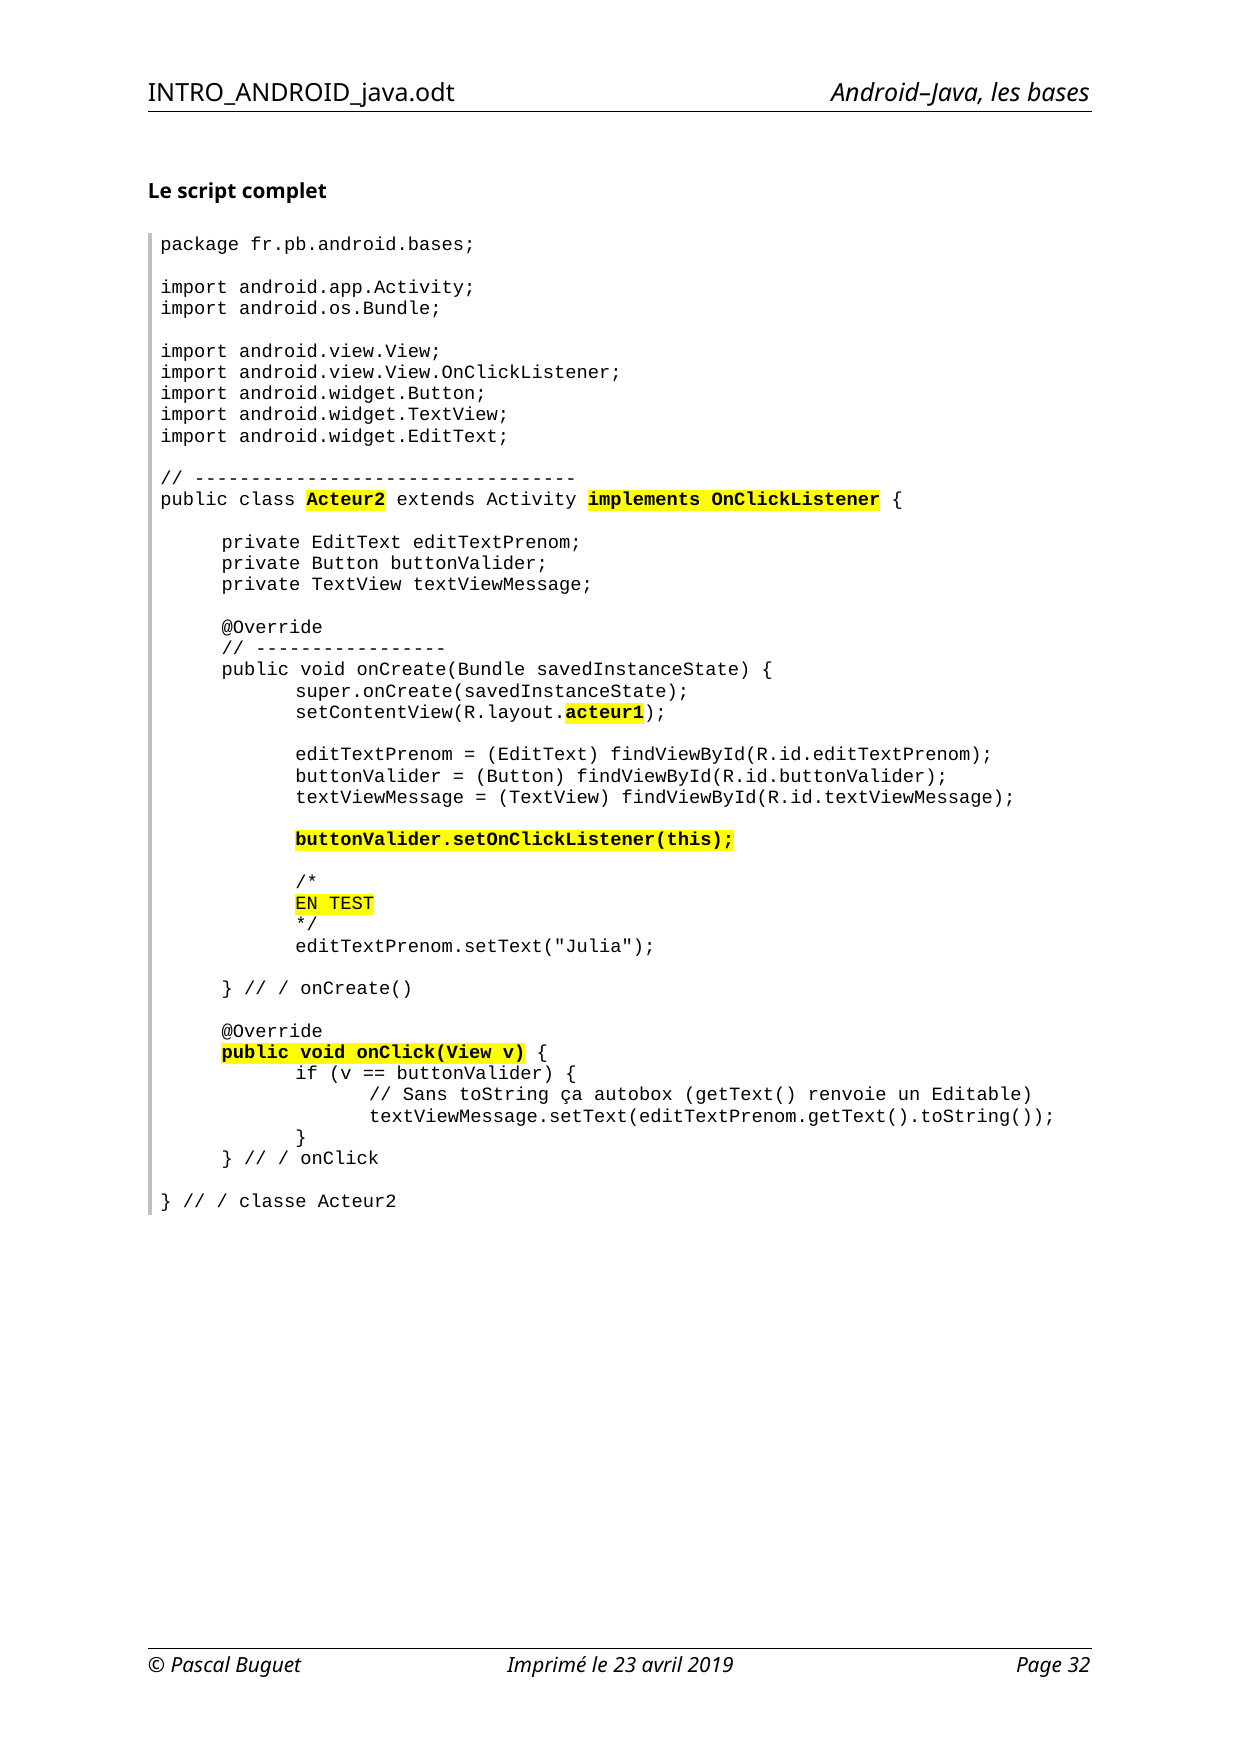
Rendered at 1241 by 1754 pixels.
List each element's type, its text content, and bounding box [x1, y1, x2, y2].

text // Sans toString ça autobox (getText() renvoie un Editable) [152, 1085, 1092, 1106]
text public void onClick(View v) { [152, 1043, 1092, 1064]
text */ [152, 915, 1092, 936]
text } // / onClick [152, 1149, 1092, 1170]
text } // / classe Acteur2 [152, 1191, 1092, 1215]
text buttonValider = (Button) findViewById(R.id.buttonValider); [152, 766, 1092, 788]
text } [152, 1128, 1092, 1149]
text public class Acteur2 extends Activity implements OnClickListener { [152, 490, 1092, 511]
text private TextView textViewMessage; [152, 575, 1092, 596]
text import android.os.Bundle; [152, 299, 1092, 320]
text EN TEST [152, 894, 1092, 915]
text private Button buttonValider; [152, 554, 1092, 575]
text buttonValider.setOnClickListener(this); [152, 830, 1092, 851]
text /* [152, 873, 1092, 894]
text if (v == buttonValider) { [152, 1064, 1092, 1085]
text import android.widget.TextView; [152, 405, 1092, 426]
text import android.view.View; [152, 341, 1092, 363]
text import android.widget.EditText; [152, 426, 1092, 448]
text import android.app.Activity; [152, 278, 1092, 299]
text Le script complet [148, 176, 1092, 204]
text } // / onCreate() [152, 979, 1092, 1000]
text super.onCreate(savedInstanceState); [152, 681, 1092, 703]
text @Override [152, 1021, 1092, 1043]
text // ----------------- [152, 639, 1092, 660]
text textViewMessage = (TextView) findViewById(R.id.textViewMessage); [152, 788, 1092, 809]
text public void onCreate(Bundle savedInstanceState) { [152, 660, 1092, 681]
text @Override [152, 618, 1092, 639]
text textViewMessage.setText(editTextPrenom.getText().toString()); [152, 1106, 1092, 1128]
text package fr.pb.android.bases; [152, 233, 1092, 256]
text editTextPrenom = (EditText) findViewById(R.id.editTextPrenom); [152, 745, 1092, 766]
text import android.widget.Button; [152, 384, 1092, 405]
text private EditText editTextPrenom; [152, 533, 1092, 554]
text editTextPrenom.setText("Julia"); [152, 936, 1092, 958]
text setContentView(R.layout.acteur1); [152, 703, 1092, 724]
text import android.view.View.OnClickListener; [152, 363, 1092, 384]
text // ---------------------------------- [152, 469, 1092, 490]
